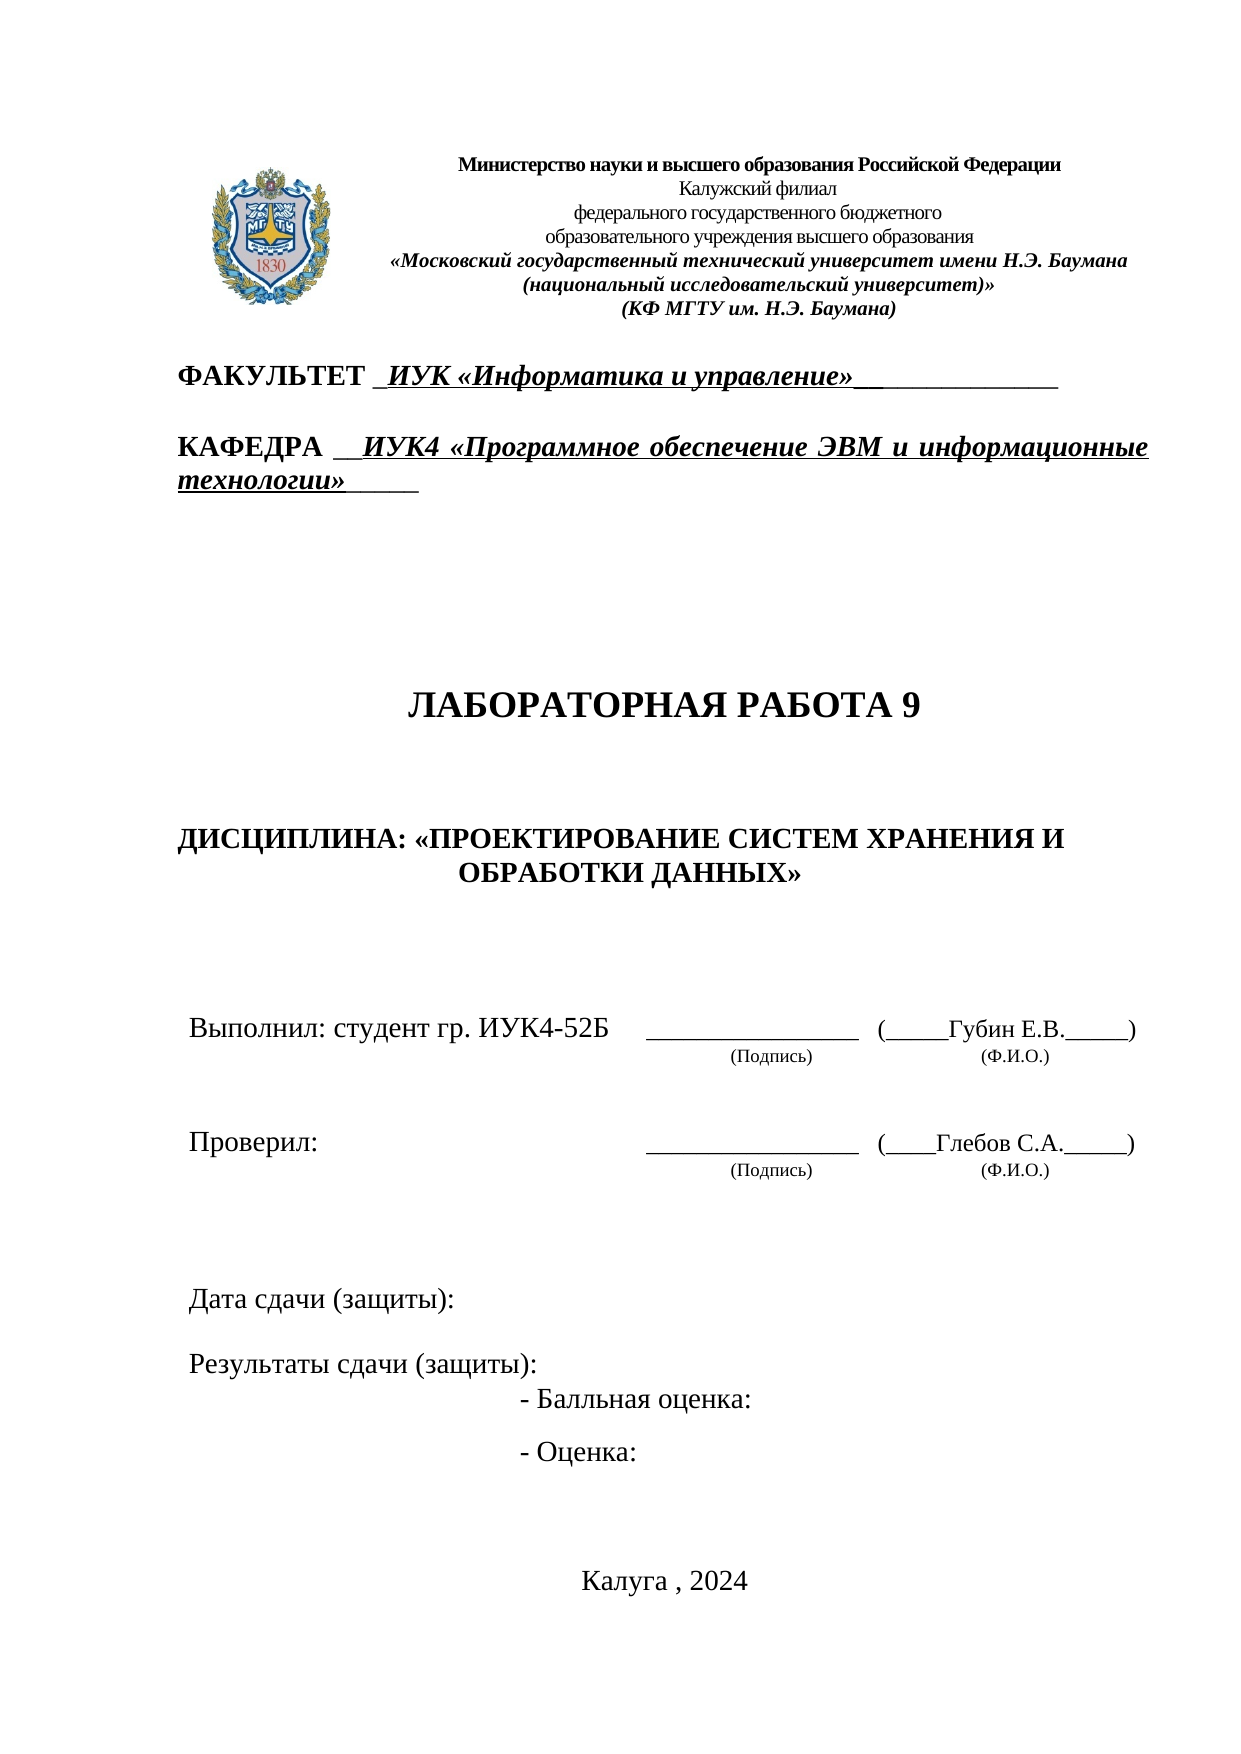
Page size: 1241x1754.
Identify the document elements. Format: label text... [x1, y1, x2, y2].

text КАФЕДРА __ИУК4 «Программное обеспечение ЭВМ и информационные технологии»_____ [177, 429, 1152, 496]
table_header Выполнил: студент гр. ИУК4-52Б [177, 989, 635, 1103]
text ФАКУЛЬТЕТ _ИУК «Информатика и управление»______________ [177, 358, 1152, 391]
table_cell [177, 1382, 508, 1496]
text ДИСЦИПЛИНА: «ПРОЕКТИРОВАНИЕ СИСТЕМ ХРАНЕНИЯ И ОБРАБОТКИ ДАННЫХ» [177, 822, 1152, 889]
table_header [189, 152, 354, 320]
table_header Министерство науки и высшего образования Российской Федерации Калужский филиал федерального государственного бюджетного образовательного учреждения высшего образования «Московский государственный технический университет имени Н.Э. Баумана (национальный исследовательский университет)» (КФ МГТУ им. Н.Э. Баумана) [354, 152, 1166, 320]
table_cell - Балльная оценка: - Оценка: [508, 1382, 1174, 1496]
table_header _________________ (_____Губин Е.В._____) (Подпись) (Ф.И.О.) [635, 989, 1174, 1103]
text Калуга , 2024 [177, 1563, 1152, 1596]
table_cell Дата сдачи (защиты): Результаты сдачи (защиты): [177, 1217, 1174, 1382]
table_cell Проверил: [177, 1103, 635, 1217]
table_cell _________________ (____Глебов С.А._____) (Подпись) (Ф.И.О.) [635, 1103, 1174, 1217]
picture [211, 167, 331, 305]
text ЛАБОРАТОРНАЯ РАБОТА 9 [177, 683, 1152, 726]
